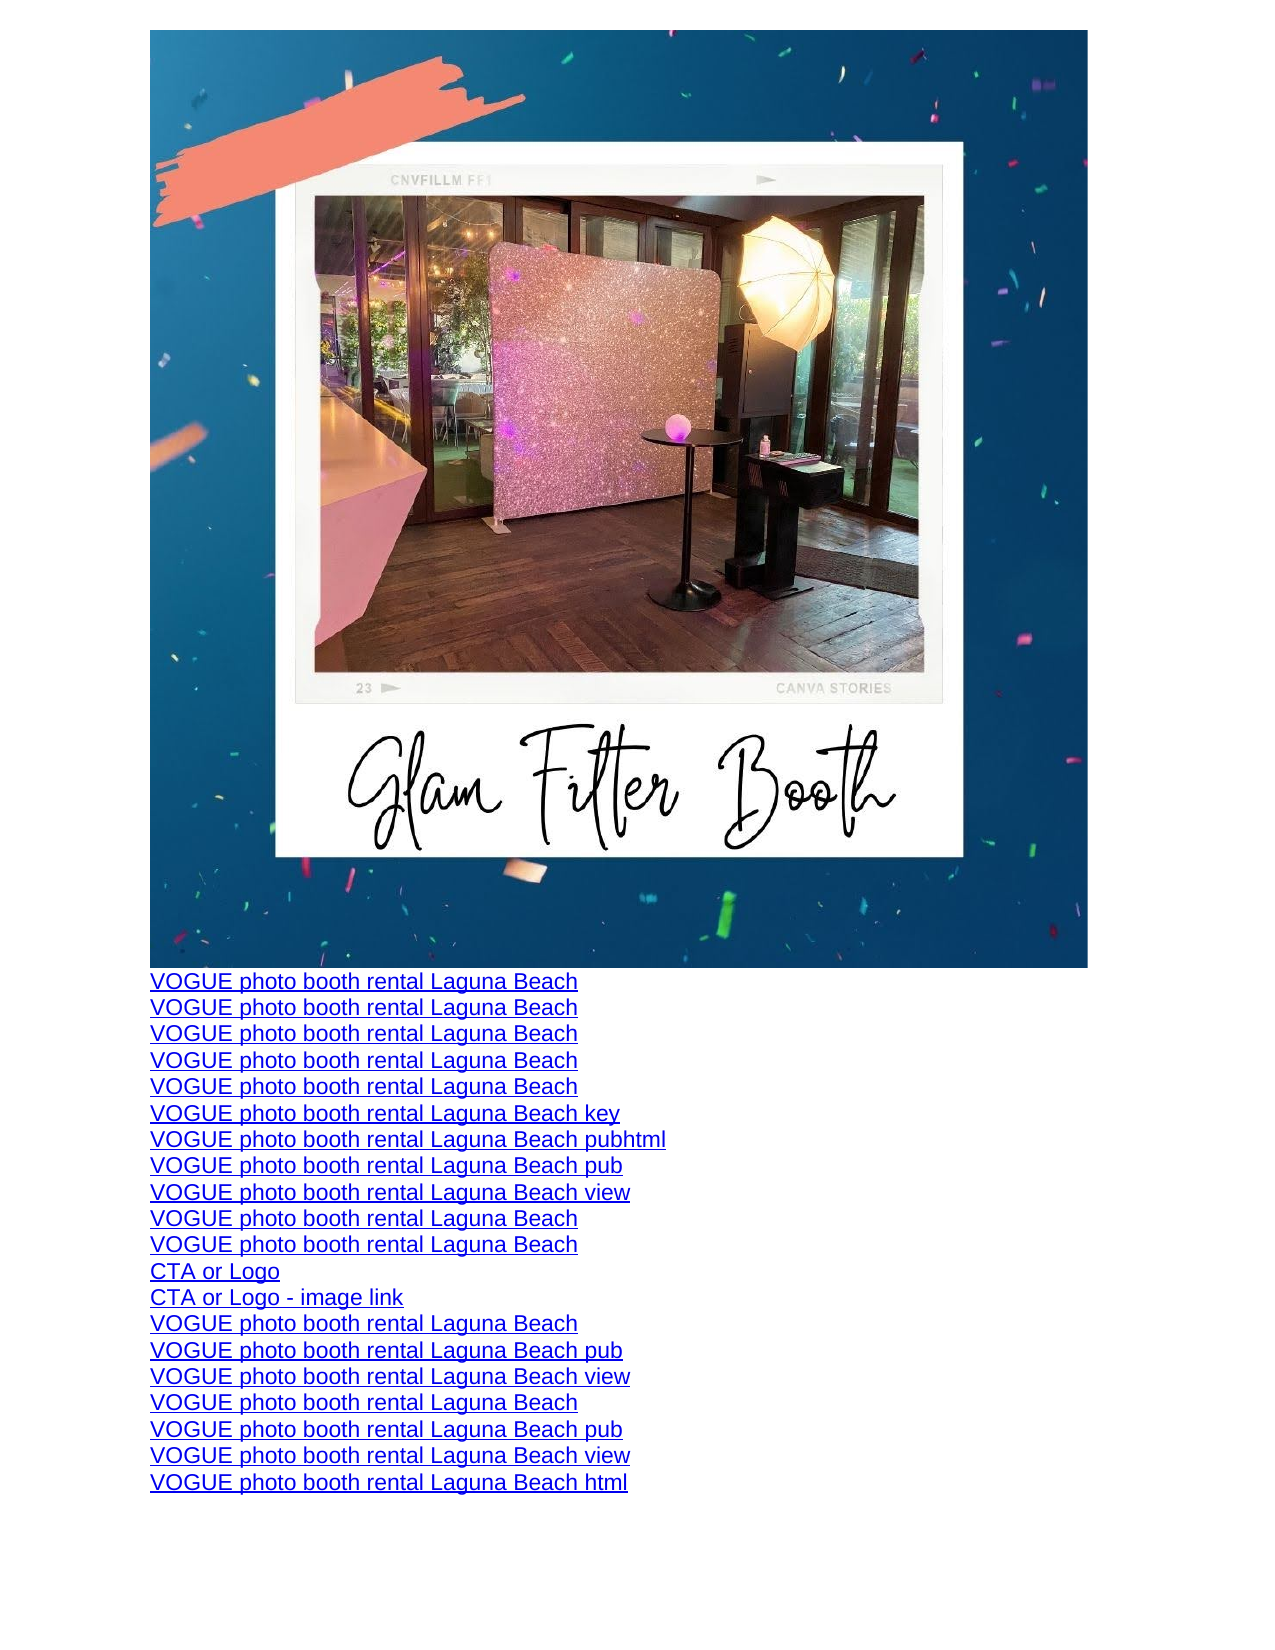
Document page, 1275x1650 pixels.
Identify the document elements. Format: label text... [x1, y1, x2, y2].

text VOGUE photo booth rental Laguna Beach [150, 1047, 1125, 1073]
picture [150, 30, 1088, 968]
text VOGUE photo booth rental Laguna Beach [150, 1310, 1125, 1337]
text VOGUE photo booth rental Laguna Beach pub [150, 1152, 1125, 1178]
text VOGUE photo booth rental Laguna Beach view [150, 1442, 1125, 1468]
text VOGUE photo booth rental Laguna Beach view [150, 1178, 1125, 1205]
text CTA or Logo - image link [150, 1284, 1125, 1310]
text VOGUE photo booth rental Laguna Beach [150, 1205, 1125, 1231]
text VOGUE photo booth rental Laguna Beach html [150, 1468, 1125, 1495]
text VOGUE photo booth rental Laguna Beach [150, 994, 1125, 1020]
text VOGUE photo booth rental Laguna Beach pub [150, 1416, 1125, 1442]
text VOGUE photo booth rental Laguna Beach pub [150, 1337, 1125, 1363]
text VOGUE photo booth rental Laguna Beach view [150, 1363, 1125, 1389]
text VOGUE photo booth rental Laguna Beach pubhtml [150, 1126, 1125, 1152]
text VOGUE photo booth rental Laguna Beach key [150, 1099, 1125, 1126]
text VOGUE photo booth rental Laguna Beach [150, 1231, 1125, 1258]
text VOGUE photo booth rental Laguna Beach [150, 1020, 1125, 1047]
text VOGUE photo booth rental Laguna Beach [150, 1389, 1125, 1416]
text VOGUE photo booth rental Laguna Beach [150, 1073, 1125, 1099]
text VOGUE photo booth rental Laguna Beach [150, 968, 1125, 994]
text CTA or Logo [150, 1258, 1125, 1284]
